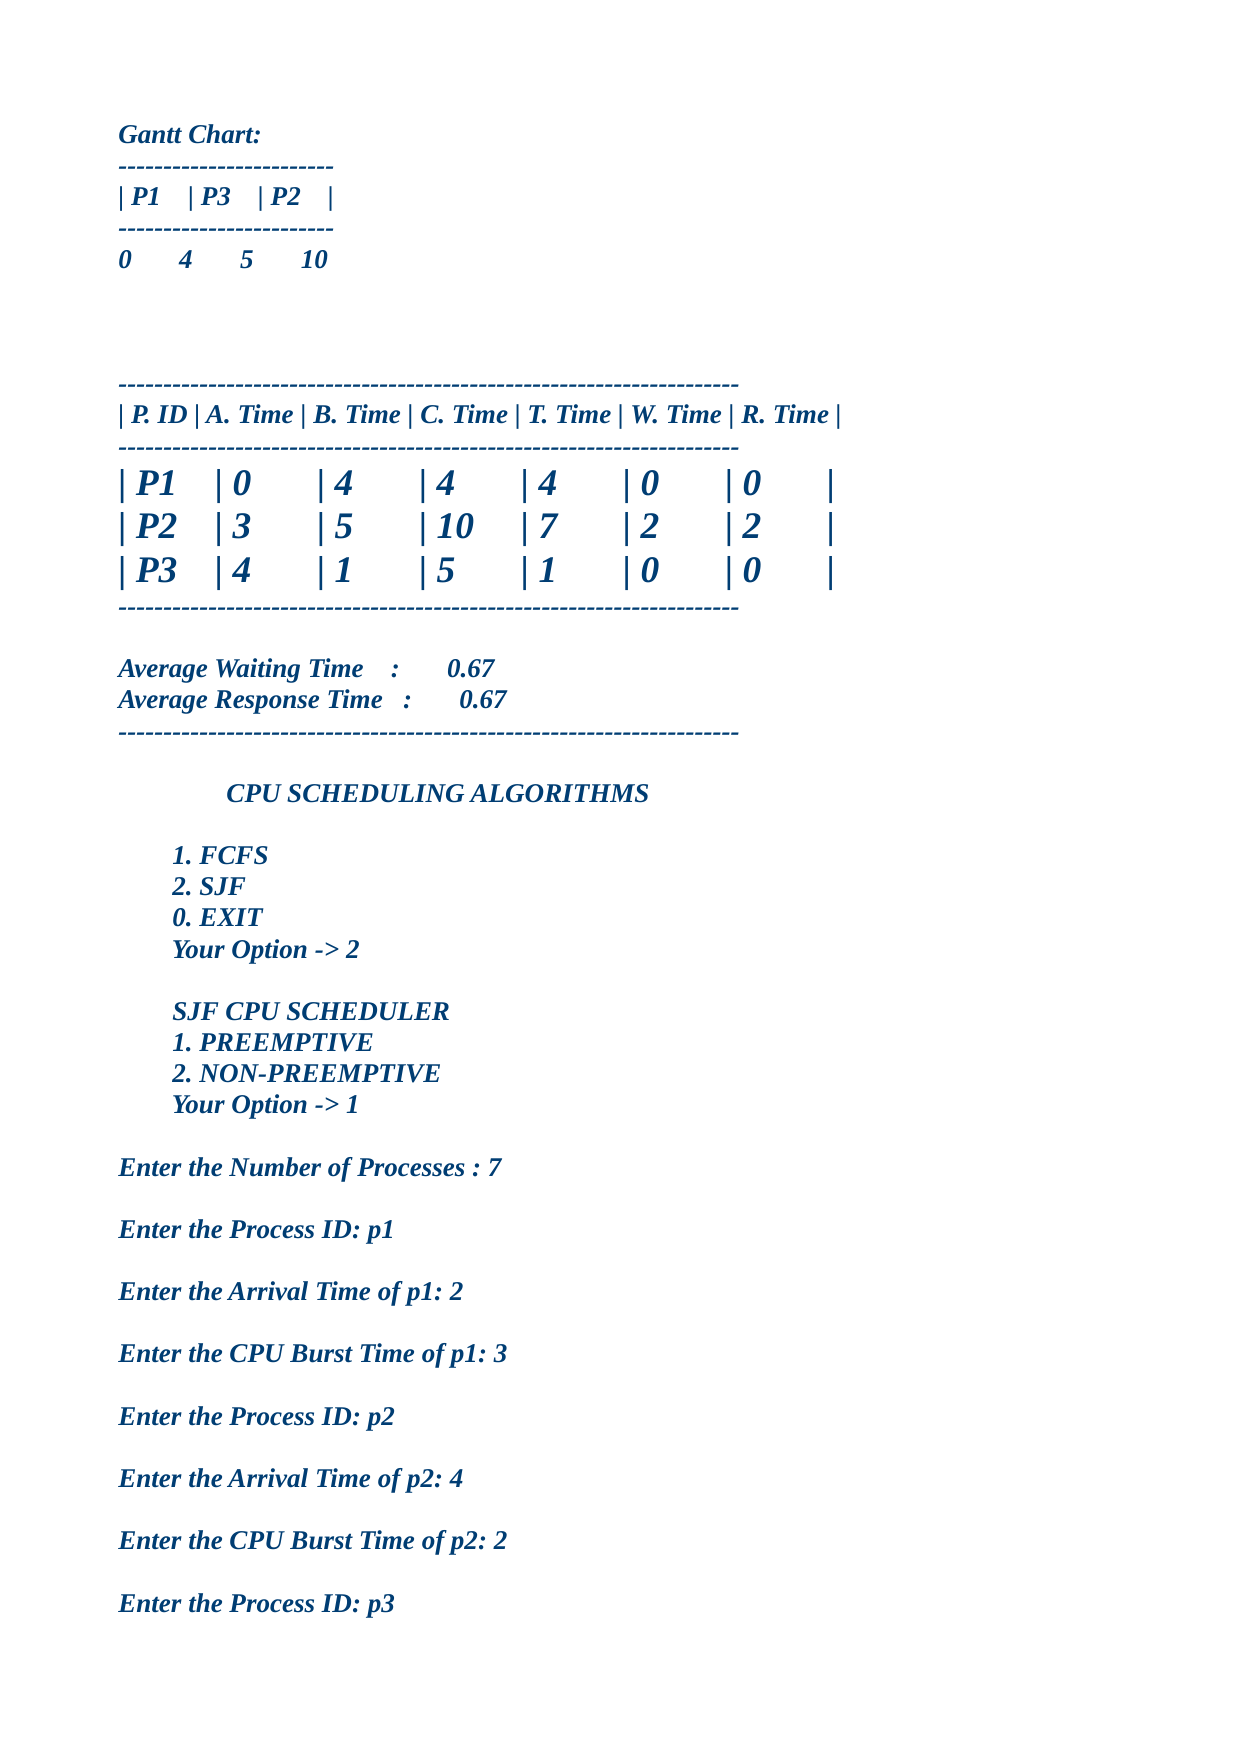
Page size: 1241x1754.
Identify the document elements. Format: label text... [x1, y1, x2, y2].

text Average Waiting Time : 0.67 [118, 652, 1122, 683]
text --------------------------------------------------------------------- [118, 590, 1122, 621]
text ------------------------ [118, 212, 1122, 243]
text Enter the Number of Processes : 7 [118, 1151, 1122, 1182]
text Enter the Process ID: p1 [118, 1213, 1122, 1244]
text 1. FCFS [118, 839, 1122, 870]
text --------------------------------------------------------------------- [118, 429, 1122, 461]
text 2. NON-PREEMPTIVE [118, 1057, 1122, 1088]
text Enter the CPU Burst Time of p2: 2 [118, 1524, 1122, 1556]
text Your Option -> 1 [118, 1088, 1122, 1119]
text ------------------------ [118, 149, 1122, 180]
text Enter the Process ID: p3 [118, 1587, 1122, 1618]
text 1. PREEMPTIVE [118, 1026, 1122, 1057]
text SJF CPU SCHEDULER [118, 995, 1122, 1026]
text | P1 | 0 | 4 | 4 | 4 | 0 | 0 | [118, 461, 1122, 504]
text --------------------------------------------------------------------- [118, 715, 1122, 746]
text 0. EXIT [118, 902, 1122, 933]
text 0 4 5 10 [118, 243, 1122, 274]
text Your Option -> 2 [118, 933, 1122, 964]
text Enter the Arrival Time of p2: 4 [118, 1462, 1122, 1493]
text Gantt Chart: [118, 118, 1122, 149]
text | P3 | 4 | 1 | 5 | 1 | 0 | 0 | [118, 547, 1122, 590]
text Enter the Arrival Time of p1: 2 [118, 1275, 1122, 1306]
text Enter the Process ID: p2 [118, 1400, 1122, 1431]
text Enter the CPU Burst Time of p1: 3 [118, 1338, 1122, 1369]
text | P2 | 3 | 5 | 10 | 7 | 2 | 2 | [118, 504, 1122, 547]
text Average Response Time : 0.67 [118, 683, 1122, 715]
text CPU SCHEDULING ALGORITHMS [118, 777, 1122, 808]
text | P1 | P3 | P2 | [118, 180, 1122, 212]
text | P. ID | A. Time | B. Time | C. Time | T. Time | W. Time | R. Time | [118, 398, 1122, 429]
text --------------------------------------------------------------------- [118, 367, 1122, 398]
text 2. SJF [118, 870, 1122, 902]
